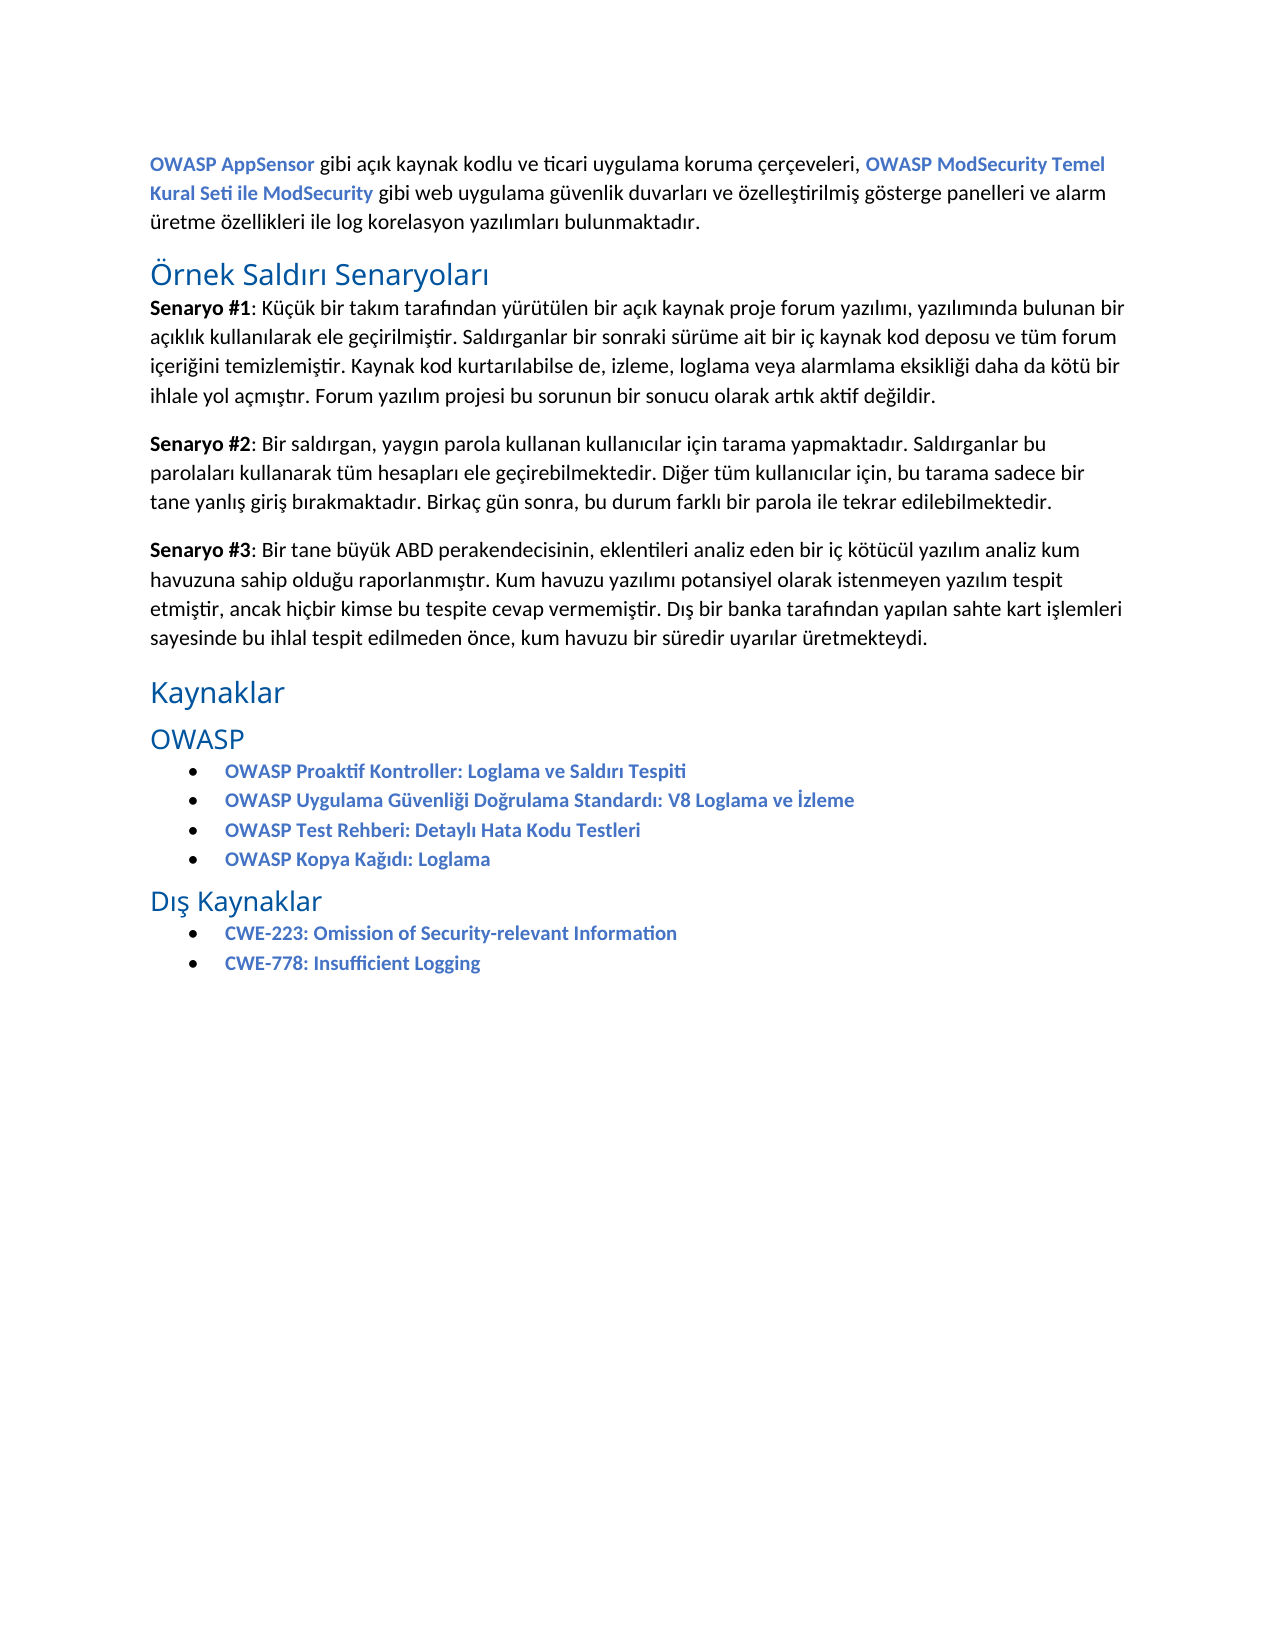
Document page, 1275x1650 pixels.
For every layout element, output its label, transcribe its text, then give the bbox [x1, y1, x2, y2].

text Senaryo #1: Küçük bir takım tarafından yürütülen bir açık kaynak proje forum yazılımı, yazılımında bulunan bir açıklık kullanılarak ele geçirilmiştir. Saldırganlar bir sonraki sürüme ait bir iç kaynak kod deposu ve tüm forum içeriğini temizlemiştir. Kaynak kod kurtarılabilse de, izleme, loglama veya alarmlama eksikliği daha da kötü bir ihlale yol açmıştır. Forum yazılım projesi bu sorunun bir sonucu olarak artık aktif değildir. [150, 294, 1125, 409]
subtitle Örnek Saldırı Senaryoları [150, 254, 1125, 294]
list OWASP Uygulama Güvenliği Doğrulama Standardı: V8 Loglama ve İzleme [187, 787, 1125, 813]
text Senaryo #2: Bir saldırgan, yaygın parola kullanan kullanıcılar için tarama yapmaktadır. Saldırganlar bu parolaları kullanarak tüm hesapları ele geçirebilmektedir. Diğer tüm kullanıcılar için, bu tarama sadece bir tane yanlış giriş bırakmaktadır. Birkaç gün sonra, bu durum farklı bir parola ile tekrar edilebilmektedir. [150, 430, 1125, 515]
text OWASP AppSensor gibi açık kaynak kodlu ve ticari uygulama koruma çerçeveleri, OWASP ModSecurity Temel Kural Seti ile ModSecurity gibi web uygulama güvenlik duvarları ve özelleştirilmiş gösterge panelleri ve alarm üretme özellikleri ile log korelasyon yazılımları bulunmaktadır. [150, 150, 1125, 235]
subtitle Dış Kaynaklar [150, 883, 1125, 919]
list CWE-778: Insufficient Logging [187, 949, 1125, 976]
subtitle OWASP [150, 720, 1125, 757]
text Senaryo #3: Bir tane büyük ABD perakendecisinin, eklentileri analiz eden bir iç kötücül yazılım analiz kum havuzuna sahip olduğu raporlanmıştır. Kum havuzu yazılımı potansiyel olarak istenmeyen yazılım tespit etmiştir, ancak hiçbir kimse bu tespite cevap vermemiştir. Dış bir banka tarafından yapılan sahte kart işlemleri sayesinde bu ihlal tespit edilmeden önce, kum havuzu bir süredir uyarılar üretmekteydi. [150, 537, 1125, 651]
list OWASP Proaktif Kontroller: Loglama ve Saldırı Tespiti [187, 757, 1125, 784]
list CWE-223: Omission of Security-relevant Information [187, 919, 1125, 946]
list OWASP Test Rehberi: Detaylı Hata Kodu Testleri [187, 816, 1125, 842]
subtitle Kaynaklar [150, 672, 1125, 712]
list OWASP Kopya Kağıdı: Loglama [187, 845, 1125, 872]
